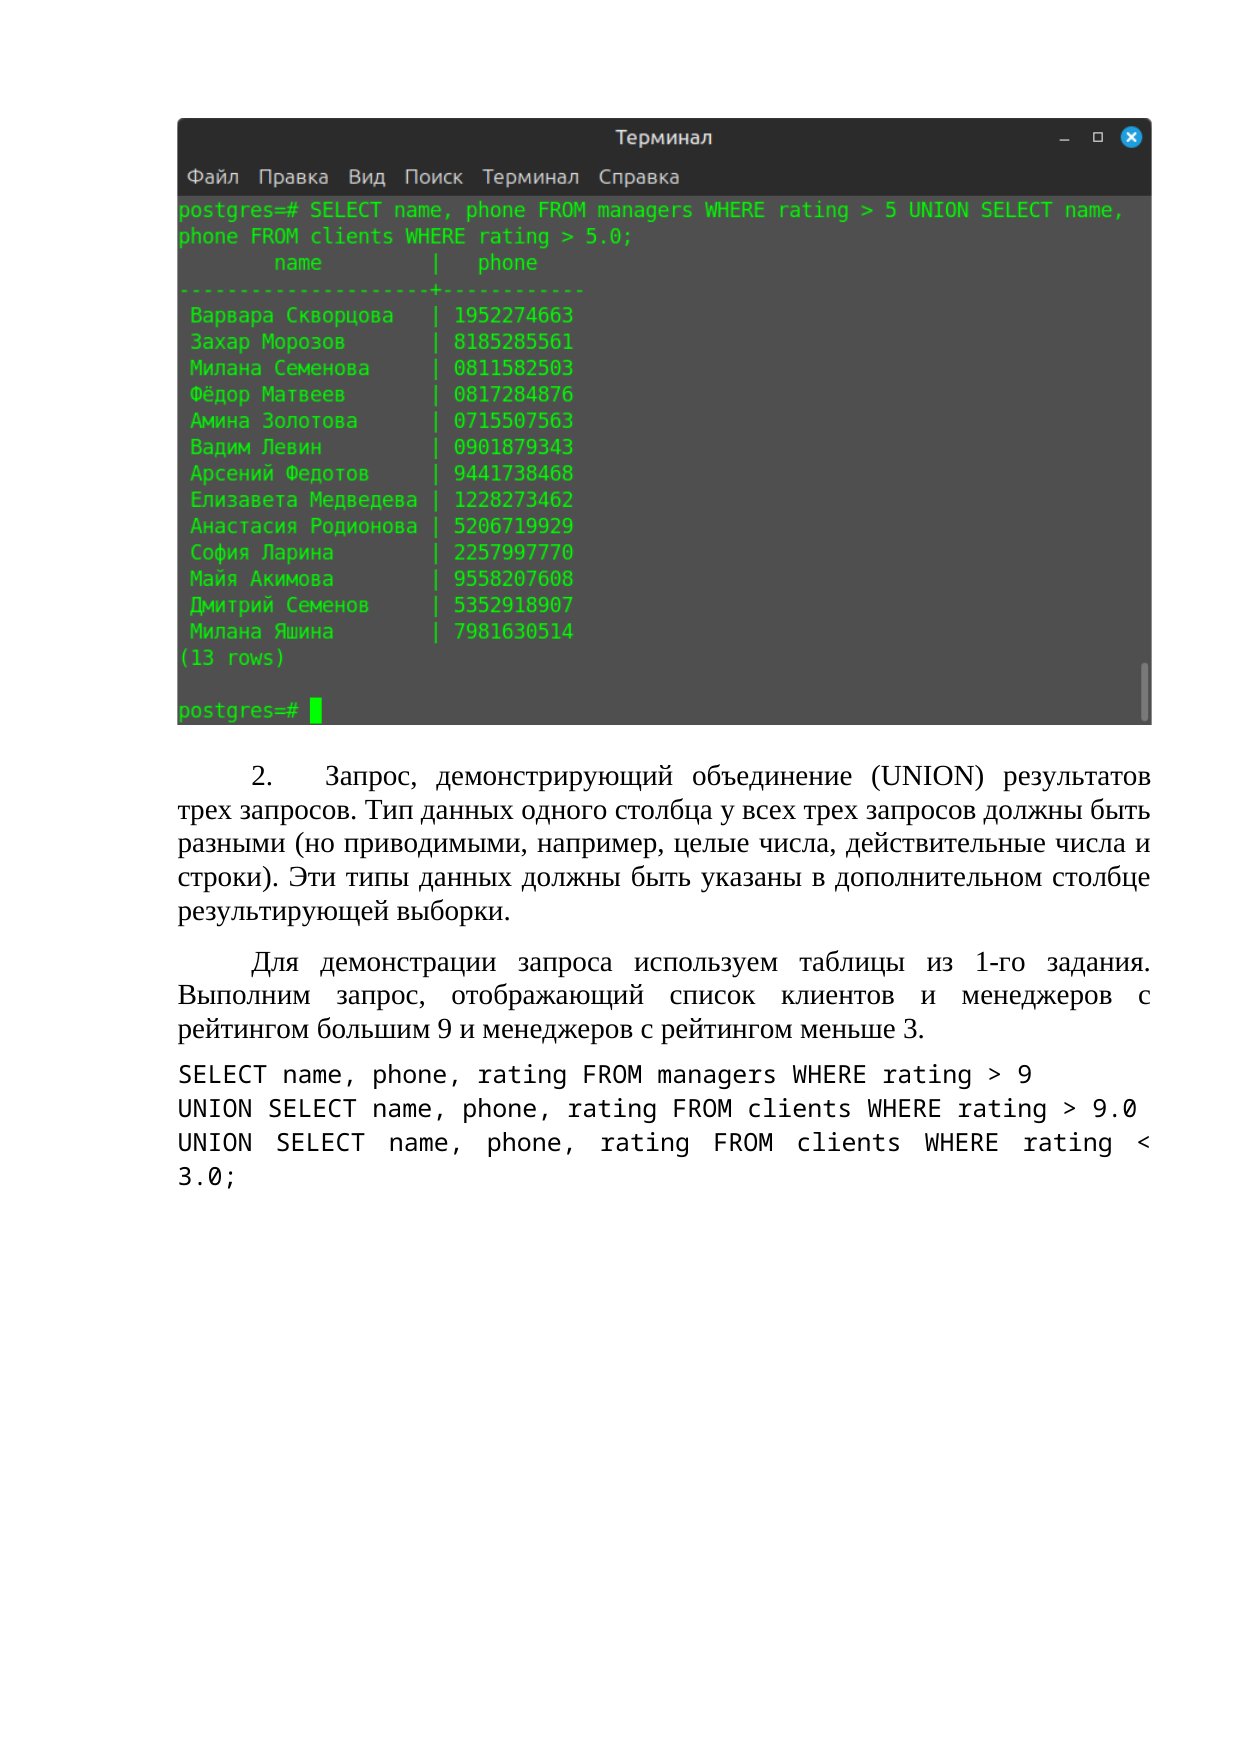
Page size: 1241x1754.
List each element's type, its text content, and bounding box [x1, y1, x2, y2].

list Запрос, демонстрирующий объединение (UNION) результатов трех запросов. Тип данных одного столбца у всех трех запросов должны быть разными (но приводимыми, например, целые числа, действительные числа и строки). Эти типы данных должны быть указаны в дополнительном столбце результирующей выборки. [177, 758, 1152, 926]
text UNION SELECT name, phone, rating FROM clients WHERE rating < 3.0; [177, 1124, 1152, 1193]
picture [177, 118, 1152, 725]
text Для демонстрации запроса используем таблицы из 1-го задания. Выполним запрос, отображающий список клиентов и менеджеров с рейтингом большим 9 и менеджеров с рейтингом меньше 3. [177, 944, 1152, 1044]
text UNION SELECT name, phone, rating FROM clients WHERE rating > 9.0 [177, 1090, 1152, 1124]
text SELECT name, phone, rating FROM managers WHERE rating > 9 [177, 1056, 1152, 1090]
